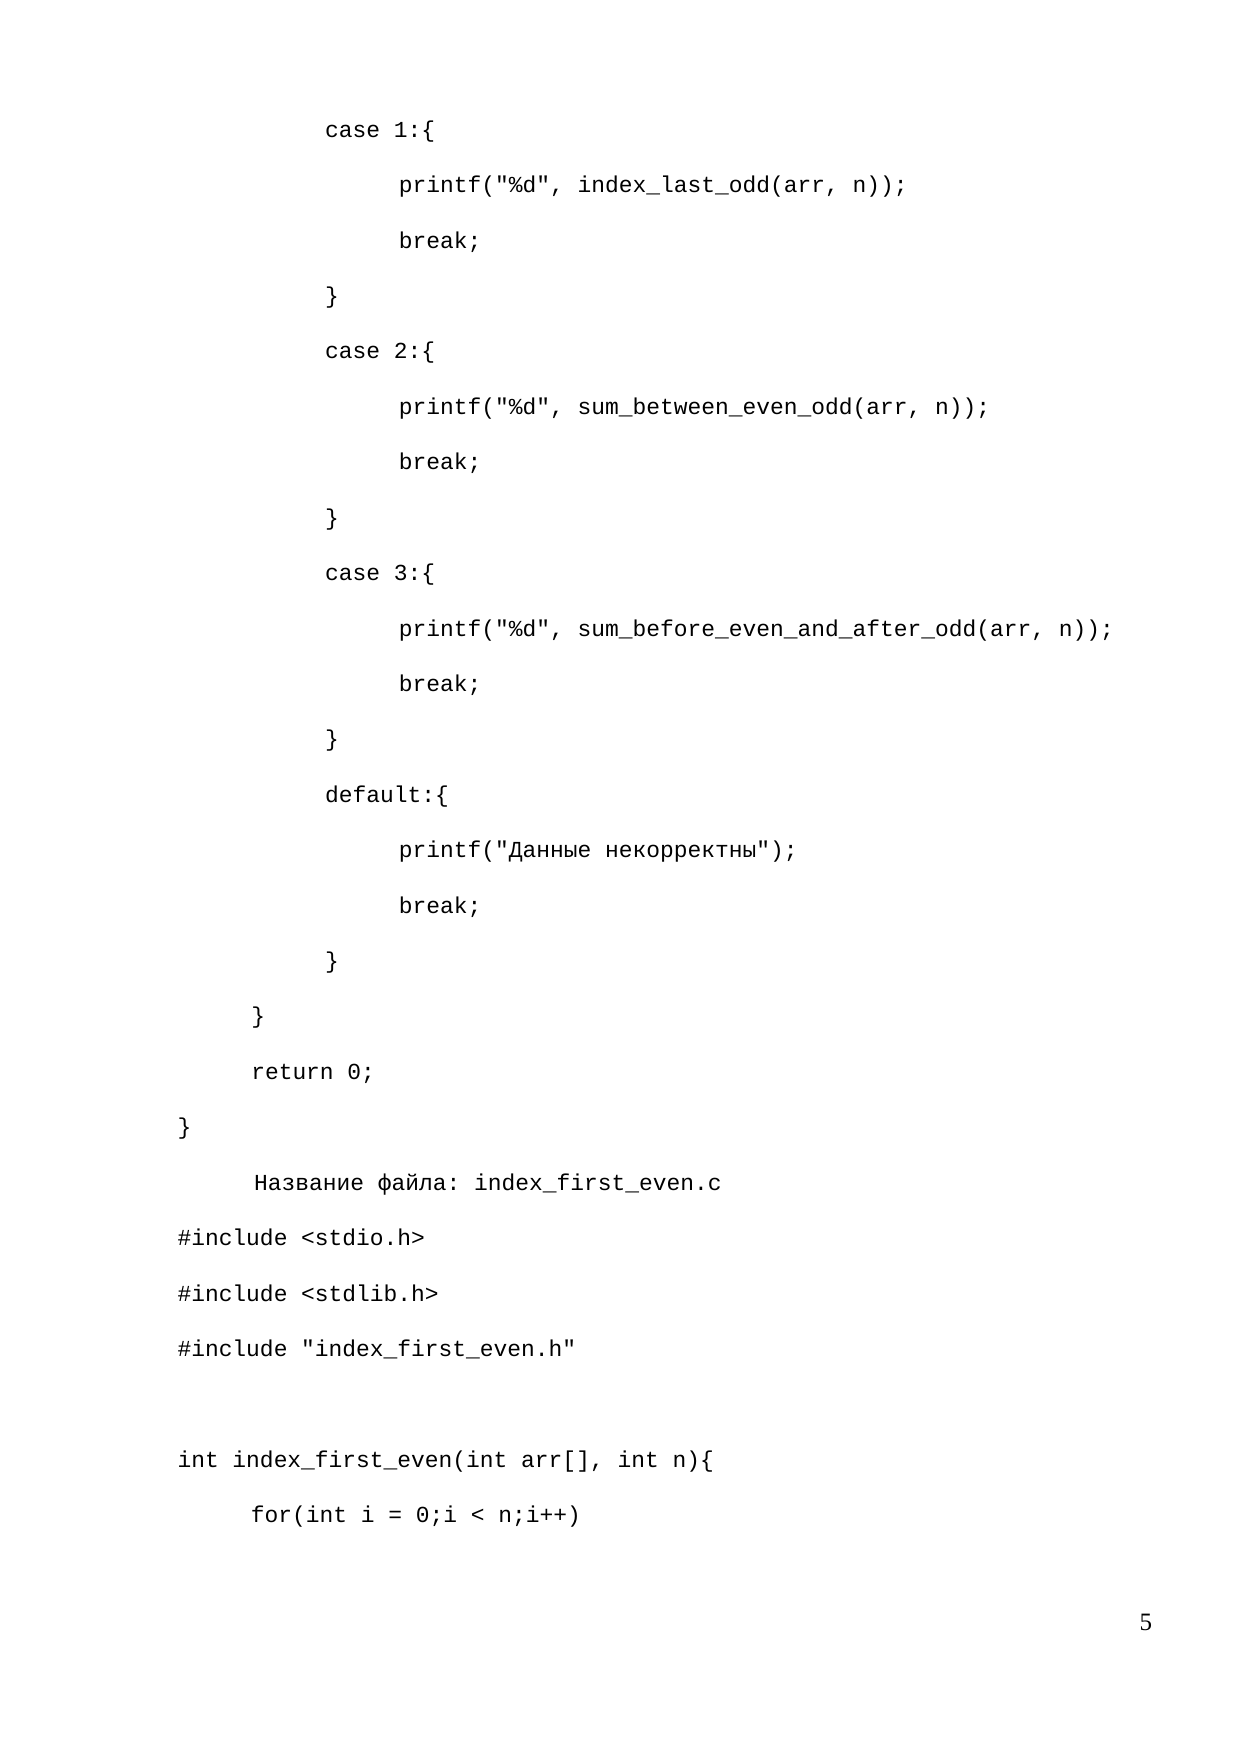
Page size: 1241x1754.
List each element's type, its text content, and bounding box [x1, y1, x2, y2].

text break; [177, 451, 1152, 477]
text printf("%d", sum_between_even_odd(arr, n)); [177, 395, 1152, 421]
text break; [177, 894, 1152, 920]
text } [177, 506, 1152, 532]
text case 1:{ [177, 118, 1152, 144]
text int index_first_even(int arr[], int n){ [177, 1448, 1152, 1474]
text } [177, 1116, 1152, 1142]
text for(int i = 0;i < n;i++) [177, 1503, 1152, 1529]
text printf("Данные некорректны"); [177, 838, 1152, 864]
text break; [177, 672, 1152, 698]
text Название файла: index_first_even.c [177, 1171, 1152, 1197]
text } [177, 284, 1152, 310]
text printf("%d", index_last_odd(arr, n)); [177, 173, 1152, 199]
text case 2:{ [177, 340, 1152, 366]
text } [177, 949, 1152, 975]
text case 3:{ [177, 561, 1152, 587]
text } [177, 728, 1152, 754]
text #include <stdlib.h> [177, 1282, 1152, 1308]
text break; [177, 229, 1152, 255]
text return 0; [177, 1060, 1152, 1086]
text #include "index_first_even.h" [177, 1337, 1152, 1363]
text } [177, 1005, 1152, 1031]
text printf("%d", sum_before_even_and_after_odd(arr, n)); [177, 617, 1152, 643]
text #include <stdio.h> [177, 1226, 1152, 1252]
text default:{ [177, 783, 1152, 809]
